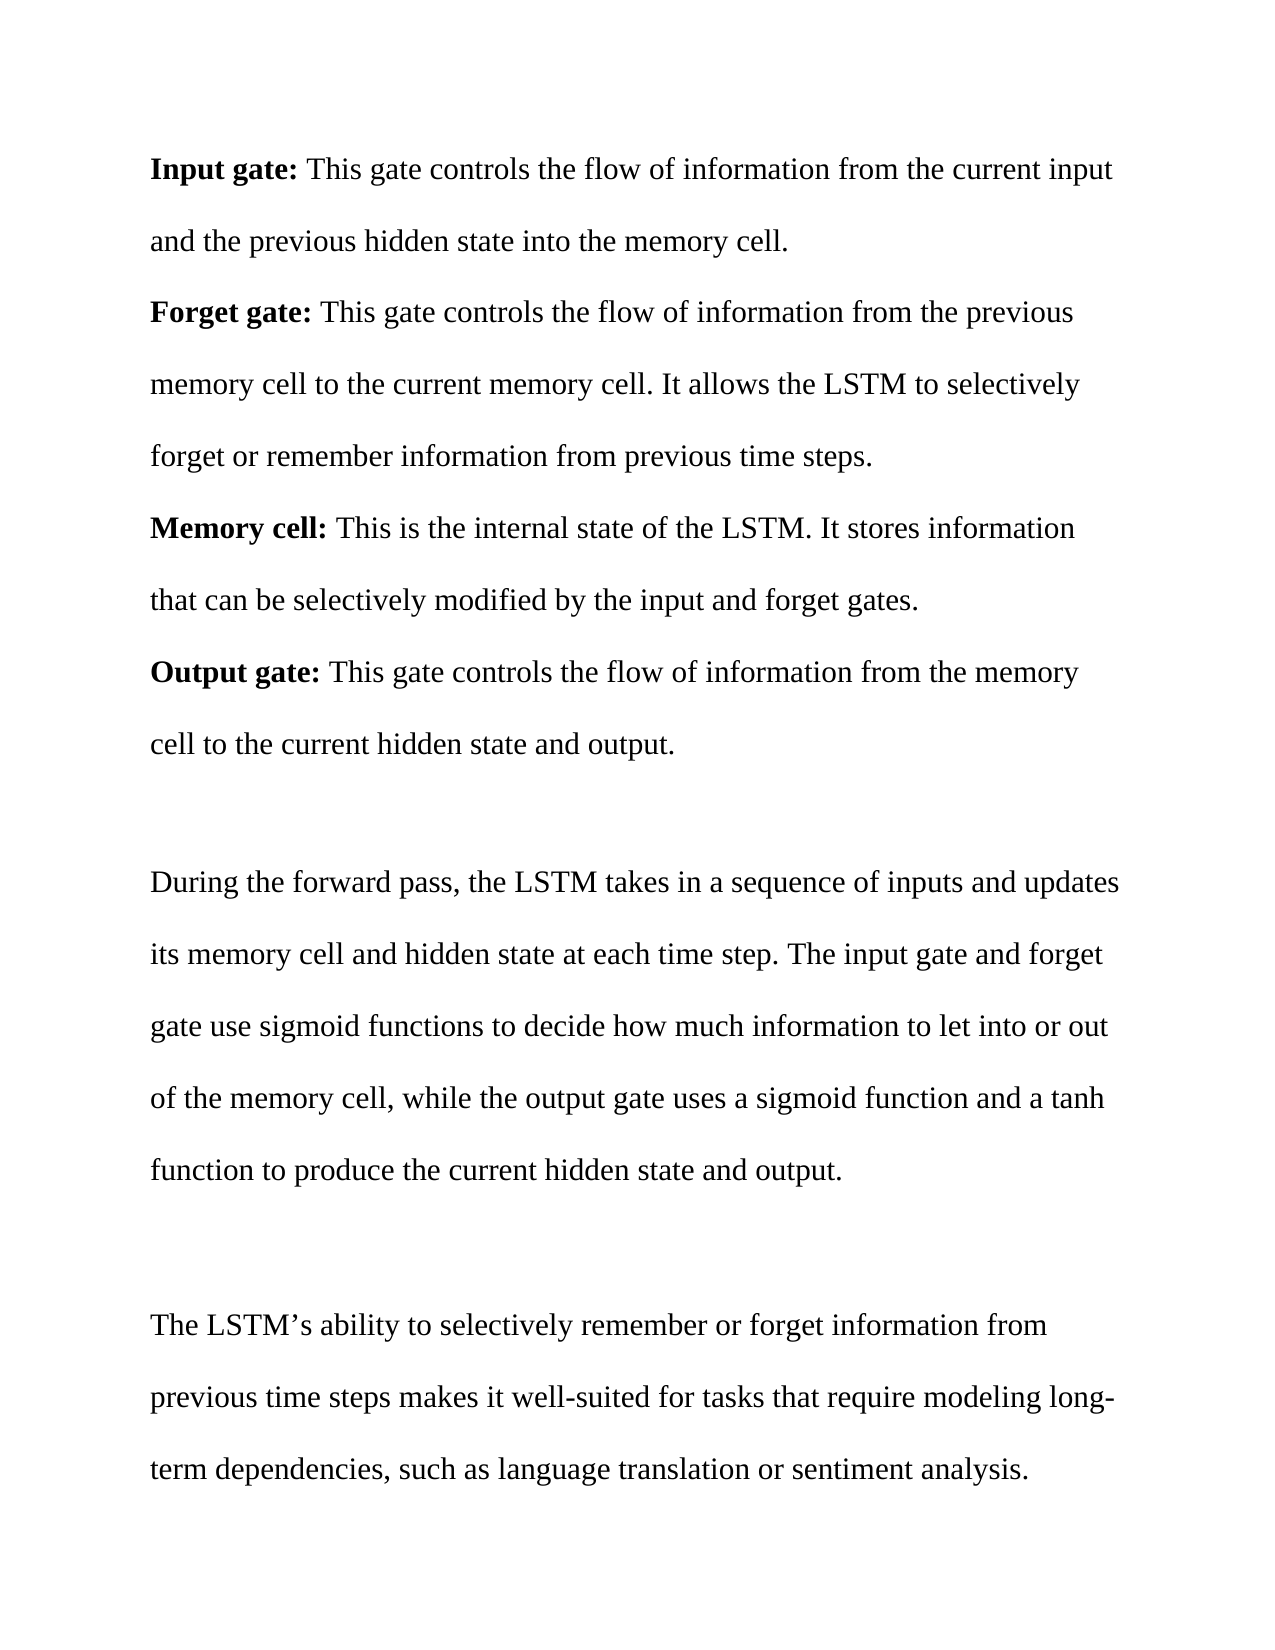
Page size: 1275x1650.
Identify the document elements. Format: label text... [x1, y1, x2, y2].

text The LSTM’s ability to selectively remember or forget information from previous time steps makes it well-suited for tasks that require modeling long-term dependencies, such as language translation or sentiment analysis. [150, 1307, 1125, 1486]
text Memory cell: This is the internal state of the LSTM. It stores information that can be selectively modified by the input and forget gates. [150, 509, 1125, 617]
text Forget gate: This gate controls the flow of information from the previous memory cell to the current memory cell. It allows the LSTM to selectively forget or remember information from previous time steps. [150, 294, 1125, 473]
text During the forward pass, the LSTM takes in a sequence of inputs and updates its memory cell and hidden state at each time step. The input gate and forget gate use sigmoid functions to decide how much information to let into or out of the memory cell, while the output gate uses a sigmoid function and a tanh function to produce the current hidden state and output. [150, 864, 1125, 1187]
text Output gate: This gate controls the flow of information from the memory cell to the current hidden state and output. [150, 653, 1125, 761]
text Input gate: This gate controls the flow of information from the current input and the previous hidden state into the memory cell. [150, 150, 1125, 258]
